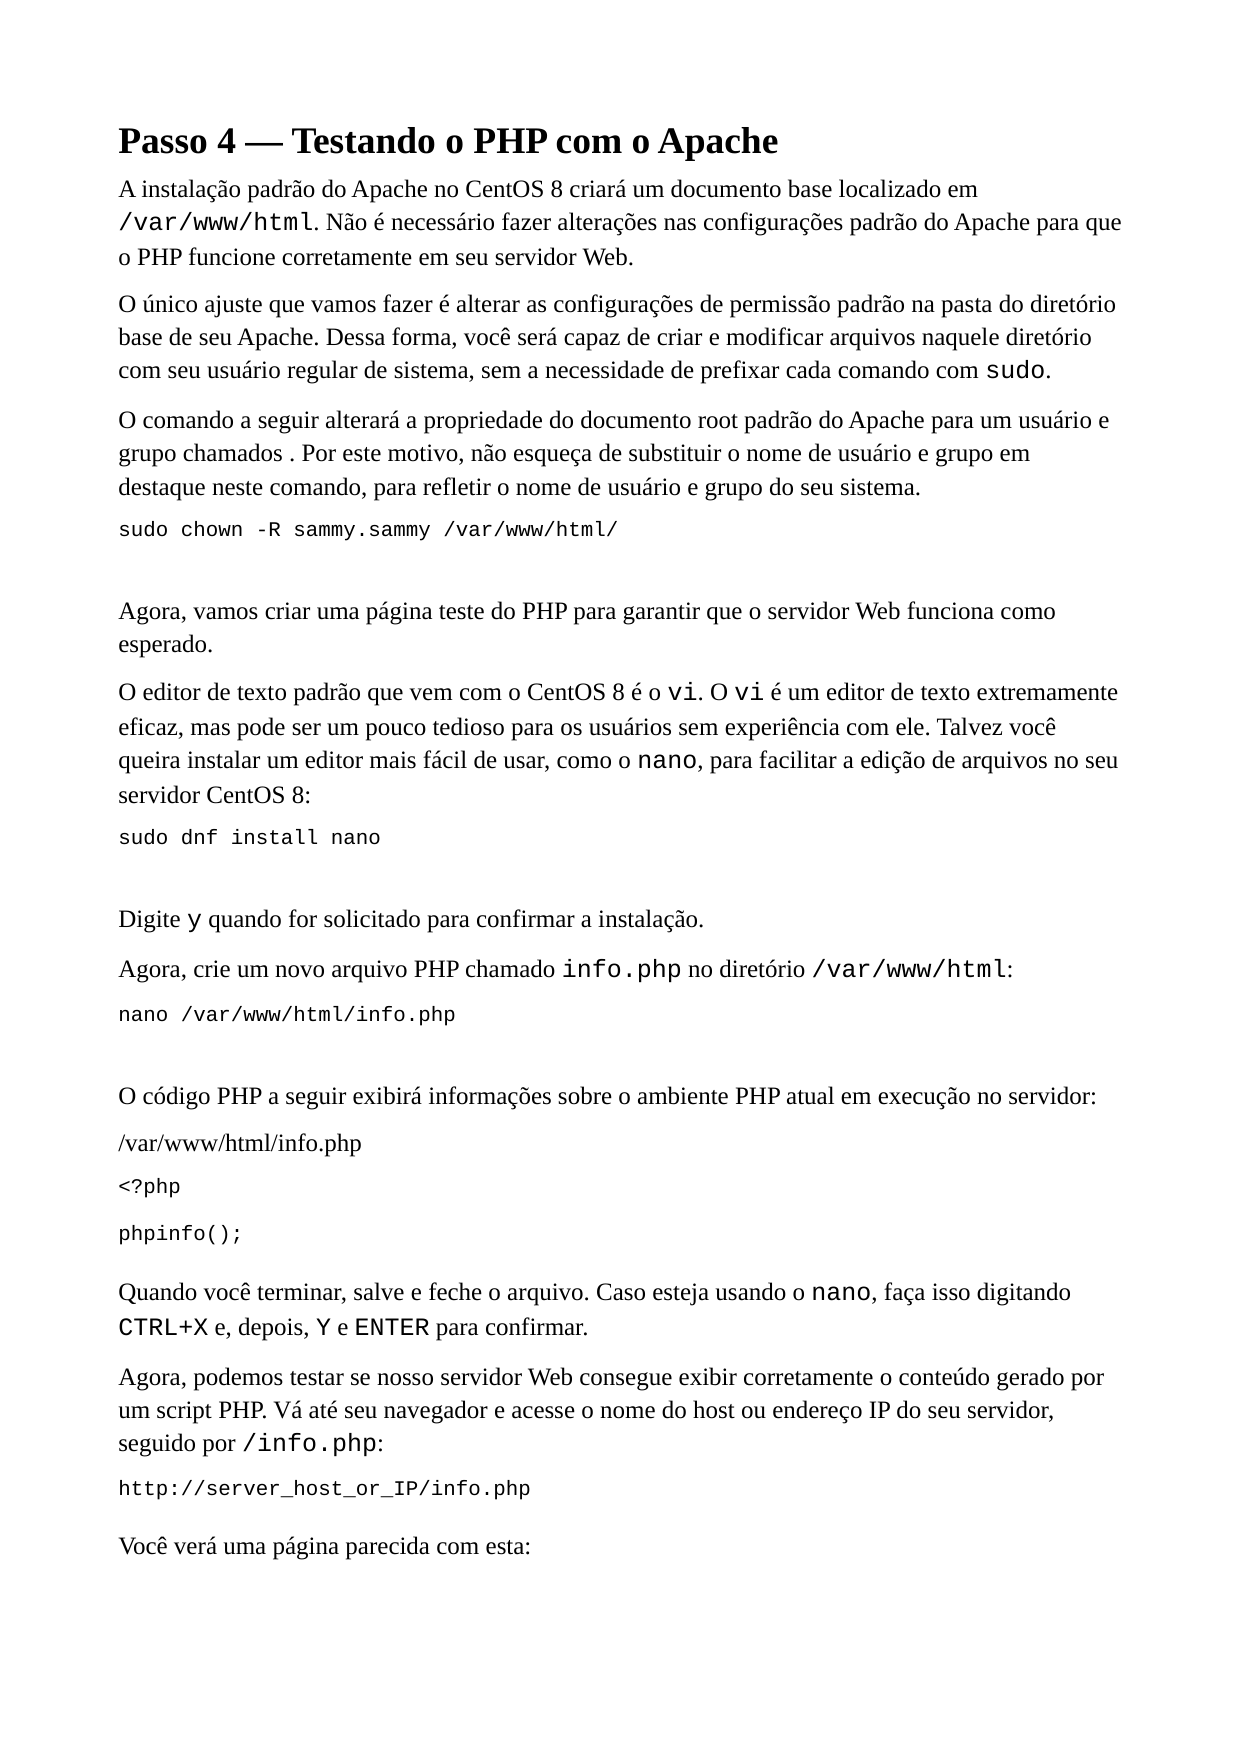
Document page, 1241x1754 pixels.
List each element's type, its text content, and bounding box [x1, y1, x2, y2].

text phpinfo(); [118, 1223, 1122, 1247]
text O único ajuste que vamos fazer é alterar as configurações de permissão padrão na pasta do diretório base de seu Apache. Dessa forma, você será capaz de criar e modificar arquivos naquele diretório com seu usuário regular de sistema, sem a necessidade de prefixar cada comando com sudo. [118, 289, 1122, 386]
text Agora, podemos testar se nosso servidor Web consegue exibir corretamente o conteúdo gerado por um script PHP. Vá até seu navegador e acesse o nome do host ou endereço IP do seu servidor, seguido por /info.php: [118, 1362, 1122, 1458]
text sudo chown -R sammy.sammy /var/www/html/ [118, 519, 1122, 543]
text Você verá uma página parecida com esta: [118, 1531, 1122, 1559]
text Agora, vamos criar uma página teste do PHP para garantir que o servidor Web funciona como esperado. [118, 596, 1122, 658]
text Digite y quando for solicitado para confirmar a instalação. [118, 904, 1122, 935]
text http://server_host_or_IP/info.php [118, 1478, 1122, 1501]
text nano /var/www/html/info.php [118, 1004, 1122, 1028]
text /var/www/html/info.php [118, 1128, 1122, 1157]
text sudo dnf install nano [118, 827, 1122, 851]
subtitle Passo 4 — Testando o PHP com o Apache [118, 118, 1122, 161]
text O código PHP a seguir exibirá informações sobre o ambiente PHP atual em execução no servidor: [118, 1081, 1122, 1110]
text O editor de texto padrão que vem com o CentOS 8 é o vi. O vi é um editor de texto extremamente eficaz, mas pode ser um pouco tedioso para os usuários sem experiência com ele. Talvez você queira instalar um editor mais fácil de usar, como o nano, para facilitar a edição de arquivos no seu servidor CentOS 8: [118, 677, 1122, 808]
text <?php [118, 1176, 1122, 1200]
text A instalação padrão do Apache no CentOS 8 criará um documento base localizado em /var/www/html. Não é necessário fazer alterações nas configurações padrão do Apache para que o PHP funcione corretamente em seu servidor Web. [118, 174, 1122, 271]
text O comando a seguir alterará a propriedade do documento root padrão do Apache para um usuário e grupo chamados . Por este motivo, não esqueça de substituir o nome de usuário e grupo em destaque neste comando, para refletir o nome de usuário e grupo do seu sistema. [118, 406, 1122, 500]
text Agora, crie um novo arquivo PHP chamado info.php no diretório /var/www/html: [118, 954, 1122, 985]
text Quando você terminar, salve e feche o arquivo. Caso esteja usando o nano, faça isso digitando CTRL+X e, depois, Y e ENTER para confirmar. [118, 1277, 1122, 1342]
